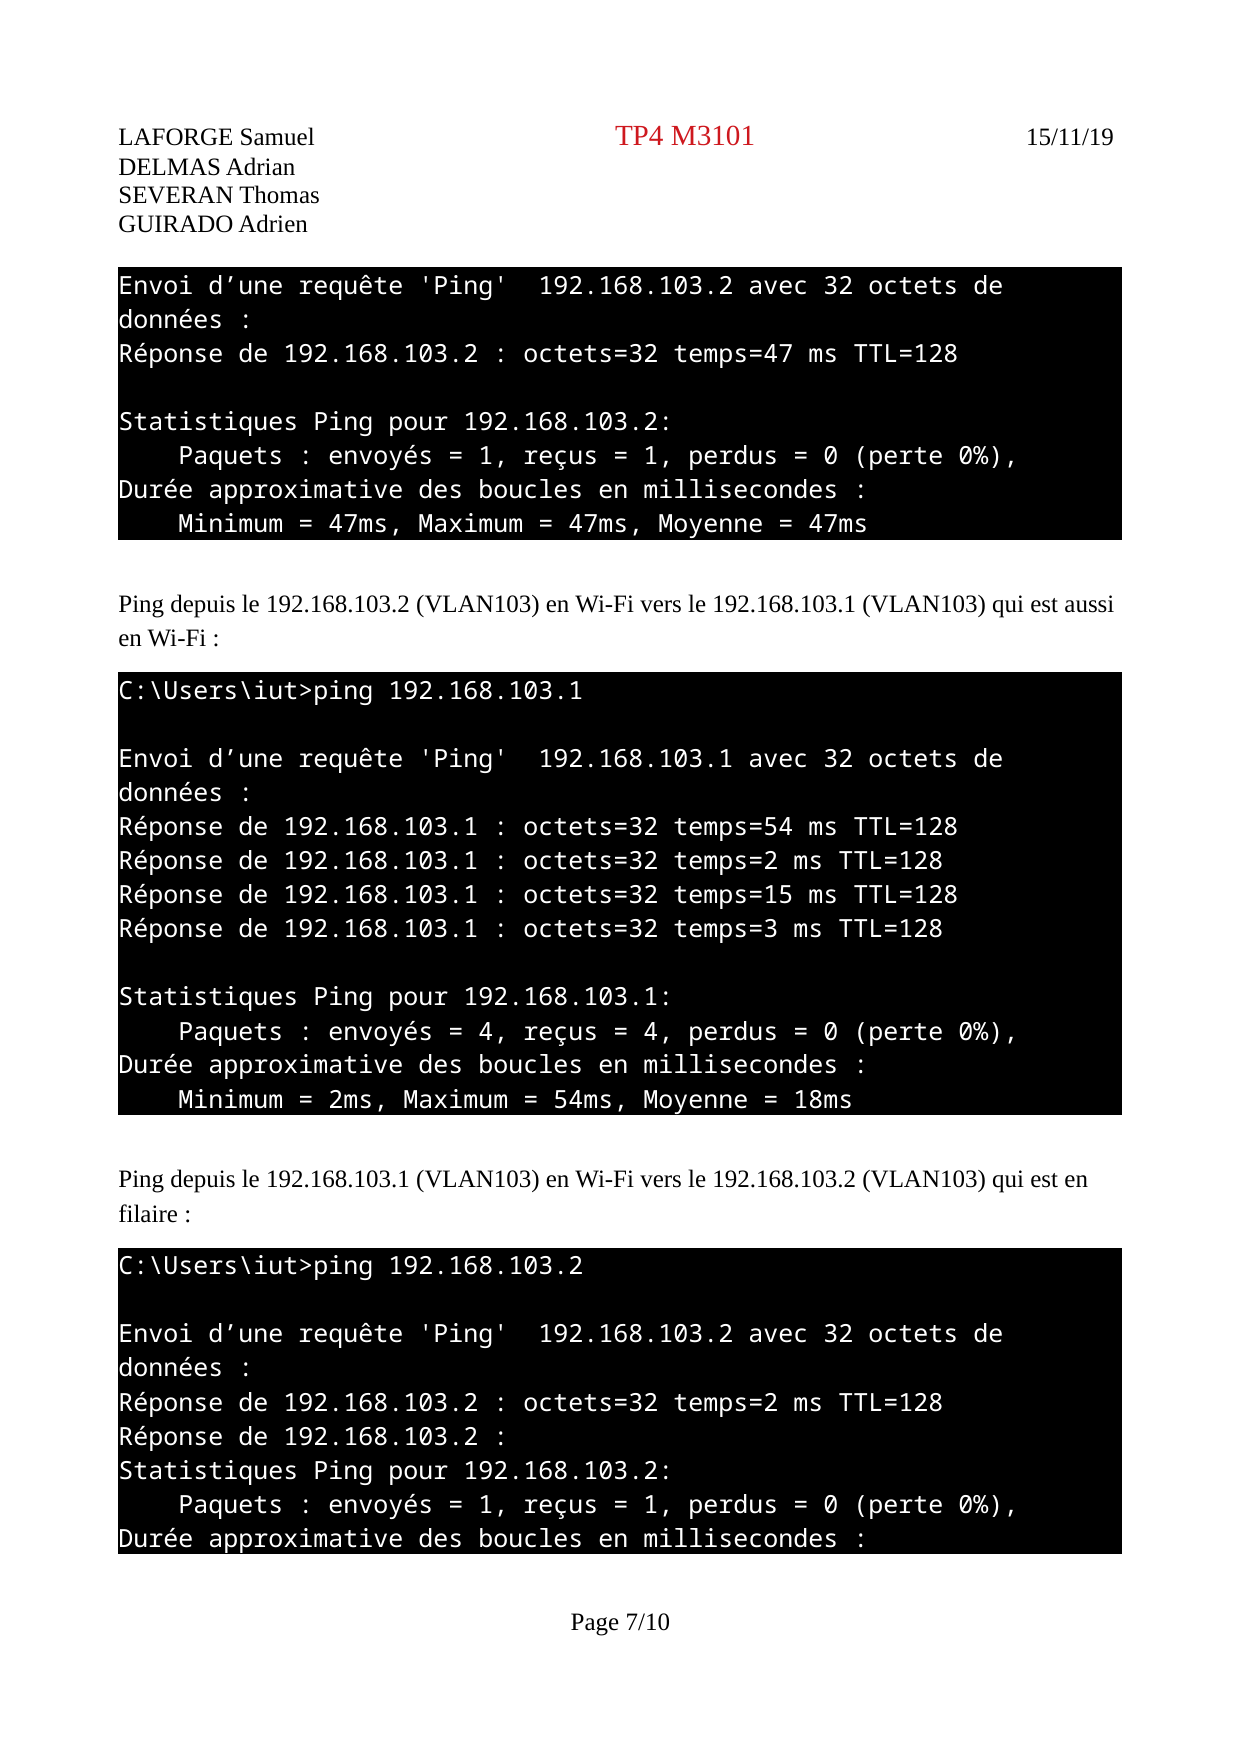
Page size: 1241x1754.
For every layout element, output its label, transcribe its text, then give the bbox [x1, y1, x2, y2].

text Réponse de 192.168.103.1 : octets=32 temps=54 ms TTL=128 [118, 809, 1122, 843]
text Envoi d’une requête 'Ping' 192.168.103.2 avec 32 octets de données : [118, 1316, 1122, 1384]
text Paquets : envoyés = 1, reçus = 1, perdus = 0 (perte 0%), [118, 1486, 1122, 1520]
text Réponse de 192.168.103.1 : octets=32 temps=15 ms TTL=128 [118, 877, 1122, 911]
text Réponse de 192.168.103.2 : [118, 1418, 1122, 1452]
text Réponse de 192.168.103.2 : octets=32 temps=47 ms TTL=128 [118, 336, 1122, 369]
text Ping depuis le 192.168.103.1 (VLAN103) en Wi-Fi vers le 192.168.103.2 (VLAN103) qui est en filaire : [118, 1164, 1122, 1228]
text Réponse de 192.168.103.1 : octets=32 temps=2 ms TTL=128 [118, 843, 1122, 877]
text Durée approximative des boucles en millisecondes : [118, 472, 1122, 506]
text C:\Users\iut>ping 192.168.103.1 [118, 672, 1122, 707]
text Ping depuis le 192.168.103.2 (VLAN103) en Wi-Fi vers le 192.168.103.1 (VLAN103) qui est aussi en Wi-Fi : [118, 589, 1122, 652]
text Durée approximative des boucles en millisecondes : [118, 1047, 1122, 1081]
text Statistiques Ping pour 192.168.103.2: [118, 404, 1122, 438]
text Paquets : envoyés = 1, reçus = 1, perdus = 0 (perte 0%), [118, 438, 1122, 472]
text C:\Users\iut>ping 192.168.103.2 [118, 1248, 1122, 1282]
text Minimum = 47ms, Maximum = 47ms, Moyenne = 47ms [118, 506, 1122, 540]
text Envoi d’une requête 'Ping' 192.168.103.1 avec 32 octets de données : [118, 741, 1122, 809]
text Minimum = 2ms, Maximum = 54ms, Moyenne = 18ms [118, 1081, 1122, 1115]
text Réponse de 192.168.103.2 : octets=32 temps=2 ms TTL=128 [118, 1384, 1122, 1418]
text Statistiques Ping pour 192.168.103.1: [118, 979, 1122, 1013]
text Durée approximative des boucles en millisecondes : [118, 1520, 1122, 1554]
text Réponse de 192.168.103.1 : octets=32 temps=3 ms TTL=128 [118, 911, 1122, 945]
text Envoi d’une requête 'Ping' 192.168.103.2 avec 32 octets de données : [118, 267, 1122, 336]
text Paquets : envoyés = 4, reçus = 4, perdus = 0 (perte 0%), [118, 1013, 1122, 1047]
text Statistiques Ping pour 192.168.103.2: [118, 1452, 1122, 1486]
